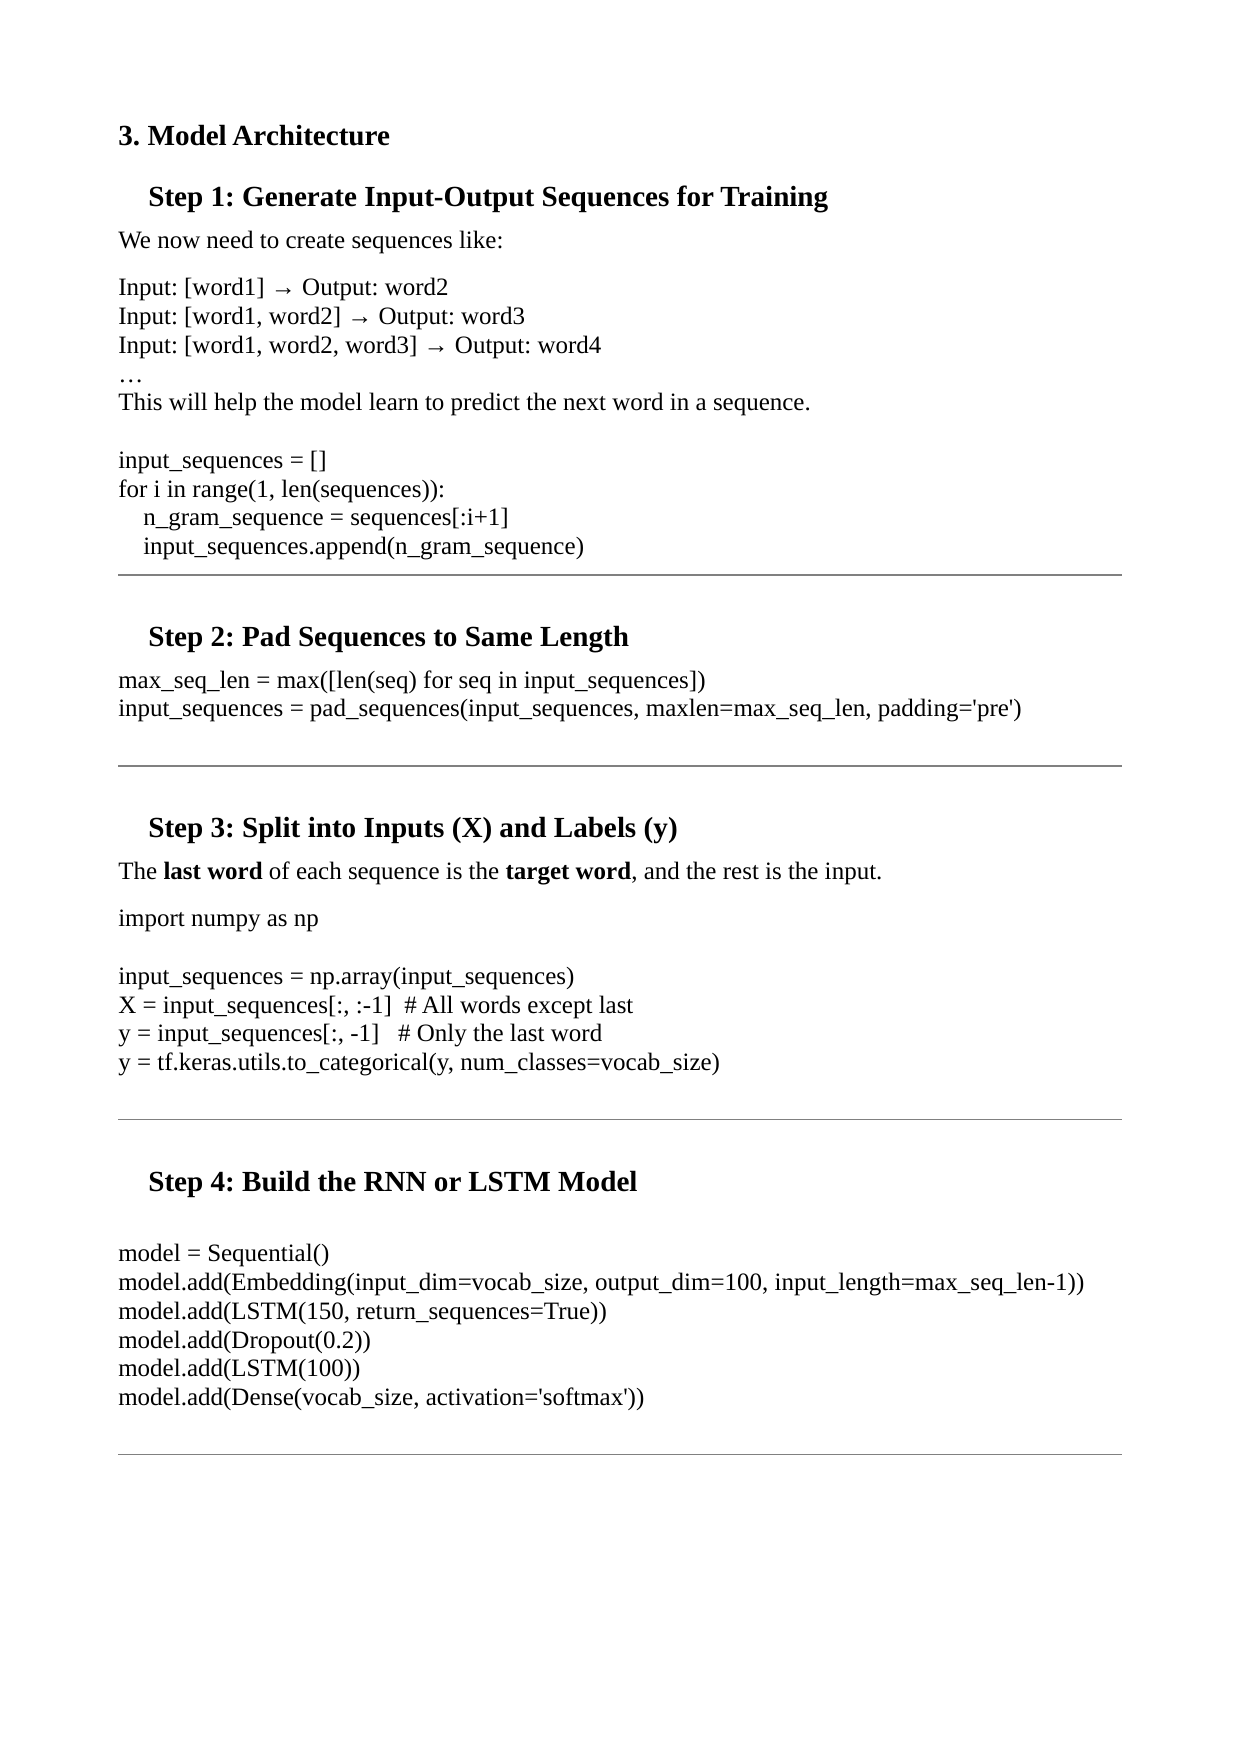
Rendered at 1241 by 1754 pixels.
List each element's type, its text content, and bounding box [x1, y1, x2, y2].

text X = input_sequences[:, :-1] # All words except last [118, 990, 1122, 1018]
text Input: [word1, word2] → Output: word3 [118, 301, 1122, 330]
text Input: [word1, word2, word3] → Output: word4 [118, 330, 1122, 359]
text n_gram_sequence = sequences[:i+1] [118, 502, 1122, 531]
subtitle 🔹 Step 2: Pad Sequences to Same Length [118, 619, 1122, 652]
text input_sequences = np.array(input_sequences) [118, 961, 1122, 990]
text input_sequences = [] [118, 445, 1122, 474]
text This will help the model learn to predict the next word in a sequence. [118, 387, 1122, 416]
subtitle 3. Model Architecture [118, 118, 1122, 152]
subtitle 🔹 Step 4: Build the RNN or LSTM Model [118, 1164, 1122, 1197]
text model.add(Dropout(0.2)) [118, 1325, 1122, 1353]
text model.add(Embedding(input_dim=vocab_size, output_dim=100, input_length=max_seq_len-1)) [118, 1267, 1122, 1296]
text input_sequences = pad_sequences(input_sequences, maxlen=max_seq_len, padding='pre') [118, 693, 1122, 722]
subtitle 🔹 Step 3: Split into Inputs (X) and Labels (y) [118, 810, 1122, 843]
text … [118, 359, 1122, 387]
text The last word of each sequence is the target word, and the rest is the input. [118, 856, 1122, 885]
text y = tf.keras.utils.to_categorical(y, num_classes=vocab_size) [118, 1047, 1122, 1076]
text y = input_sequences[:, -1] # Only the last word [118, 1018, 1122, 1047]
subtitle 🔹 Step 1: Generate Input-Output Sequences for Training [118, 179, 1122, 212]
text max_seq_len = max([len(seq) for seq in input_sequences]) [118, 665, 1122, 693]
text for i in range(1, len(sequences)): [118, 474, 1122, 502]
text model.add(LSTM(150, return_sequences=True)) [118, 1296, 1122, 1325]
text model.add(Dense(vocab_size, activation='softmax')) [118, 1382, 1122, 1411]
text input_sequences.append(n_gram_sequence) [118, 531, 1122, 560]
text import numpy as np [118, 903, 1122, 932]
text model.add(LSTM(100)) [118, 1353, 1122, 1382]
text Input: [word1] → Output: word2 [118, 272, 1122, 301]
text model = Sequential() [118, 1238, 1122, 1267]
text We now need to create sequences like: [118, 225, 1122, 253]
